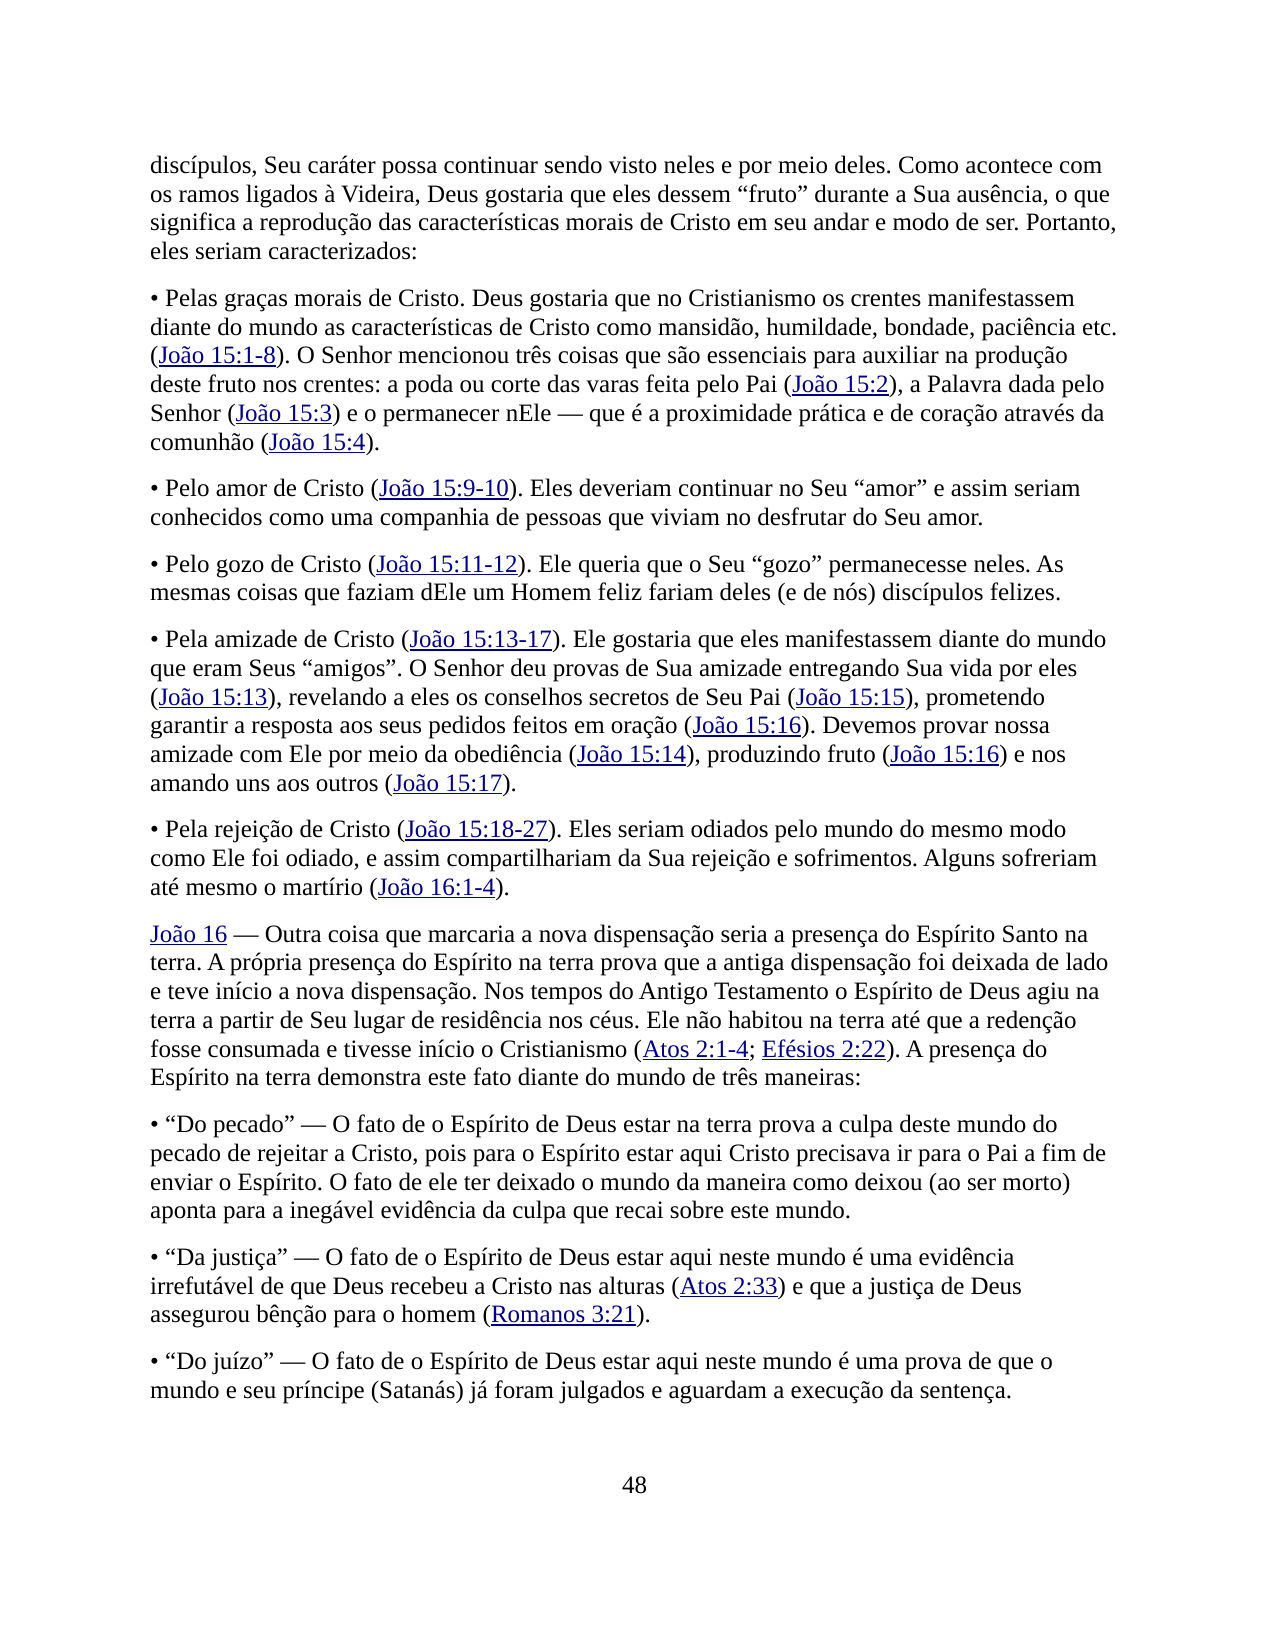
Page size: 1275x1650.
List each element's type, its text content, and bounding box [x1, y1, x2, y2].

text • “Do juízo” — O fato de o Espírito de Deus estar aqui neste mundo é uma prova de que o mundo e seu príncipe (Satanás) já foram julgados e aguardam a execução da sentença. [150, 1346, 1125, 1404]
text • Pelas graças morais de Cristo. Deus gostaria que no Cristianismo os crentes manifestassem diante do mundo as características de Cristo como mansidão, humildade, bondade, paciência etc. (João 15:1-8). O Senhor mencionou três coisas que são essenciais para auxiliar na produção deste fruto nos crentes: a poda ou corte das varas feita pelo Pai (João 15:2), a Palavra dada pelo Senhor (João 15:3) e o permanecer nEle — que é a proximidade prática e de coração através da comunhão (João 15:4). [150, 283, 1125, 455]
text discípulos, Seu caráter possa continuar sendo visto neles e por meio deles. Como acontece com os ramos ligados à Videira, Deus gostaria que eles dessem “fruto” durante a Sua ausência, o que significa a reprodução das características morais de Cristo em seu andar e modo de ser. Portanto, eles seriam caracterizados: [150, 150, 1125, 265]
text • “Do pecado” — O fato de o Espírito de Deus estar na terra prova a culpa deste mundo do pecado de rejeitar a Cristo, pois para o Espírito estar aqui Cristo precisava ir para o Pai a fim de enviar o Espírito. O fato de ele ter deixado o mundo da maneira como deixou (ao ser morto) aponta para a inegável evidência da culpa que recai sobre este mundo. [150, 1109, 1125, 1224]
text • Pelo amor de Cristo (João 15:9-10). Eles deveriam continuar no Seu “amor” e assim seriam conhecidos como uma companhia de pessoas que viviam no desfrutar do Seu amor. [150, 473, 1125, 531]
text • Pela rejeição de Cristo (João 15:18-27). Eles seriam odiados pelo mundo do mesmo modo como Ele foi odiado, e assim compartilhariam da Sua rejeição e sofrimentos. Alguns sofreriam até mesmo o martírio (João 16:1-4). [150, 814, 1125, 901]
text • Pelo gozo de Cristo (João 15:11-12). Ele queria que o Seu “gozo” permanecesse neles. As mesmas coisas que faziam dEle um Homem feliz fariam deles (e de nós) discípulos felizes. [150, 549, 1125, 606]
text João 16 — Outra coisa que marcaria a nova dispensação seria a presença do Espírito Santo na terra. A própria presença do Espírito na terra prova que a antiga dispensação foi deixada de lado e teve início a nova dispensação. Nos tempos do Antigo Testamento o Espírito de Deus agiu na terra a partir de Seu lugar de residência nos céus. Ele não habitou na terra até que a redenção fosse consumada e tivesse início o Cristianismo (Atos 2:1-4; Efésios 2:22). A presença do Espírito na terra demonstra este fato diante do mundo de três maneiras: [150, 919, 1125, 1091]
text • “Da justiça” — O fato de o Espírito de Deus estar aqui neste mundo é uma evidência irrefutável de que Deus recebeu a Cristo nas alturas (Atos 2:33) e que a justiça de Deus assegurou bênção para o homem (Romanos 3:21). [150, 1242, 1125, 1328]
text • Pela amizade de Cristo (João 15:13-17). Ele gostaria que eles manifestassem diante do mundo que eram Seus “amigos”. O Senhor deu provas de Sua amizade entregando Sua vida por eles (João 15:13), revelando a eles os conselhos secretos de Seu Pai (João 15:15), prometendo garantir a resposta aos seus pedidos feitos em oração (João 15:16). Devemos provar nossa amizade com Ele por meio da obediência (João 15:14), produzindo fruto (João 15:16) e nos amando uns aos outros (João 15:17). [150, 624, 1125, 797]
